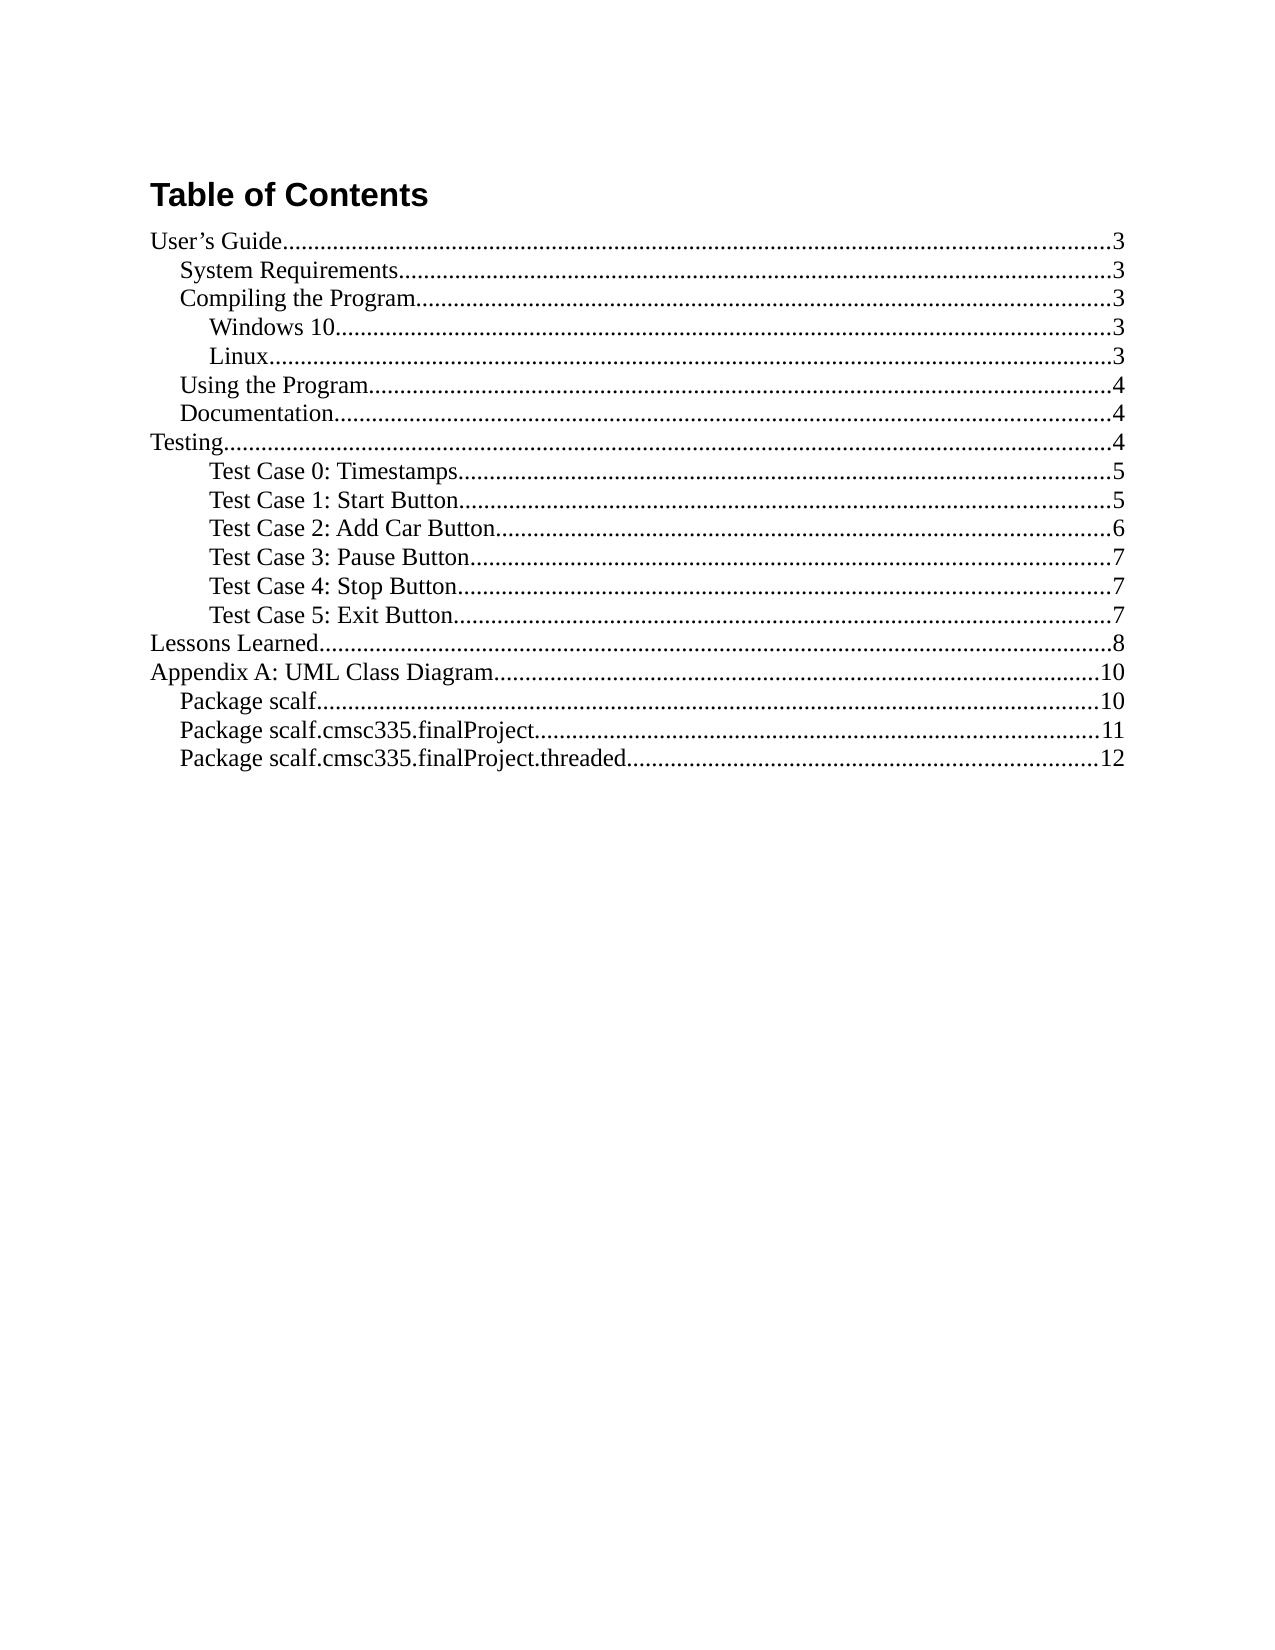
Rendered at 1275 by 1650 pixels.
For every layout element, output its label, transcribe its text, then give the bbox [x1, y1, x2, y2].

text Package scalf.cmsc335.finalProject 11 [179, 715, 1125, 743]
subtitle Table of Contents [150, 175, 1125, 213]
text Compiling the Program 3 [179, 283, 1125, 312]
text Lessons Learned 8 [150, 628, 1125, 657]
text Package scalf.cmsc335.finalProject.threaded 12 [179, 743, 1125, 772]
text Testing 4 [150, 427, 1125, 456]
text Test Case 3: Pause Button 7 [209, 542, 1125, 571]
text Using the Program 4 [179, 370, 1125, 398]
text Windows 10 3 [209, 312, 1125, 341]
text Test Case 1: Start Button 5 [209, 485, 1125, 513]
text Test Case 5: Exit Button 7 [209, 600, 1125, 628]
text Documentation 4 [179, 398, 1125, 427]
text Test Case 2: Add Car Button 6 [209, 513, 1125, 542]
text Appendix A: UML Class Diagram 10 [150, 657, 1125, 686]
text System Requirements 3 [179, 255, 1125, 283]
text Test Case 0: Timestamps 5 [209, 456, 1125, 485]
text Test Case 4: Stop Button 7 [209, 571, 1125, 600]
text User’s Guide 3 [150, 226, 1125, 255]
text Package scalf 10 [179, 686, 1125, 715]
text Linux 3 [209, 341, 1125, 370]
